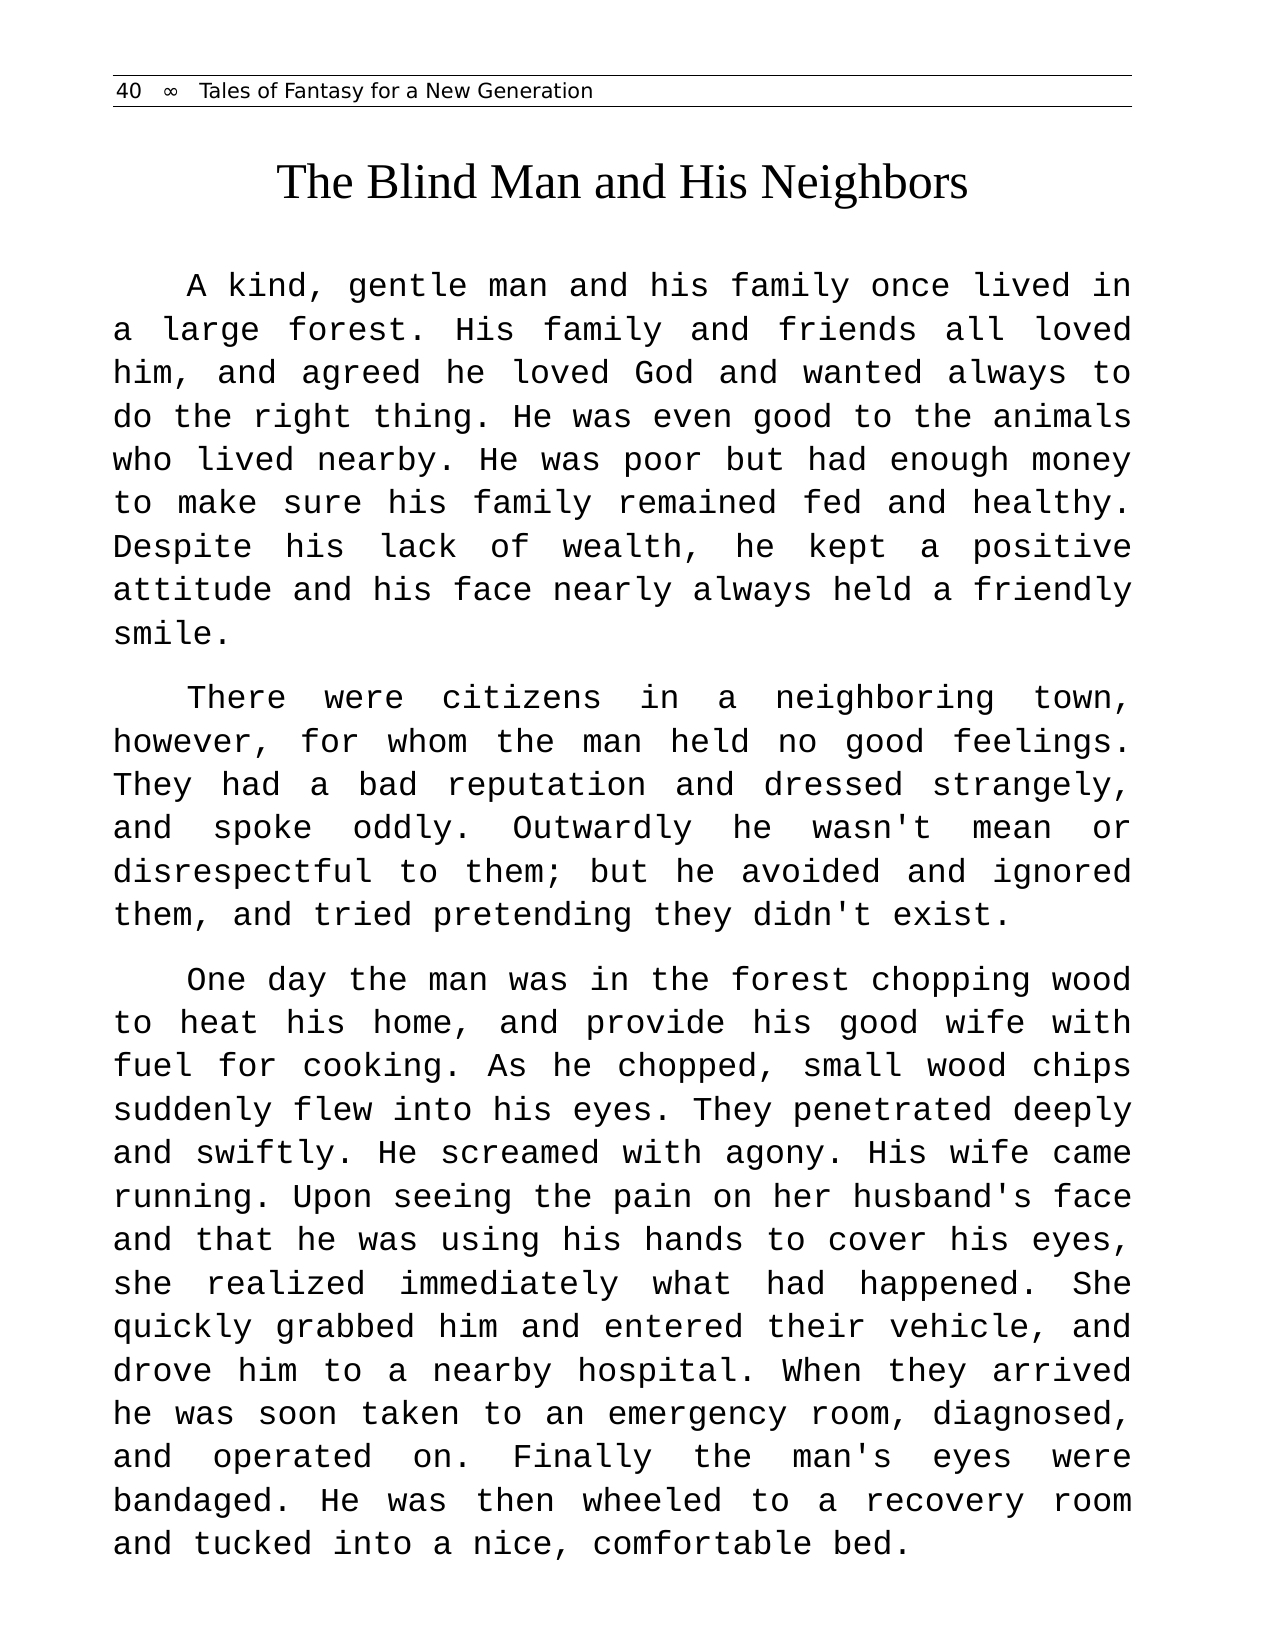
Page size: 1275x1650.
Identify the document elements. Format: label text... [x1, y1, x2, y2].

text One day the man was in the forest chopping wood to heat his home, and provide his good wife with fuel for cooking. As he chopped, small wood chips suddenly flew into his eyes. They penetrated deeply and swiftly. He screamed with agony. His wife came running. Upon seeing the pain on her husband's face and that he was using his hands to cover his eyes, she realized immediately what had happened. She quickly grabbed him and entered their vehicle, and drove him to a nearby hospital. When they arrived he was soon taken to an emergency room, diagnosed, and operated on. Finally the man's eyes were bandaged. He was then wheeled to a recovery room and tucked into a nice, comfortable bed. [112, 962, 1132, 1565]
title The Blind Man and His Neighbors [112, 152, 1132, 209]
text There were citizens in a neighboring town, however, for whom the man held no good feelings. They had a bad reputation and dressed strangely, and spoke oddly. Outwardly he wasn't mean or disrespectful to them; but he avoided and ignored them, and tried pretending they didn't exist. [112, 681, 1132, 936]
text A kind, gentle man and his family once lived in a large forest. His family and friends all loved him, and agreed he loved God and wanted always to do the right thing. He was even good to the animals who lived nearby. He was poor but had enough money to make sure his family remained fed and healthy. Despite his lack of wealth, he kept a positive attitude and his face nearly always held a friendly smile. [112, 269, 1132, 654]
